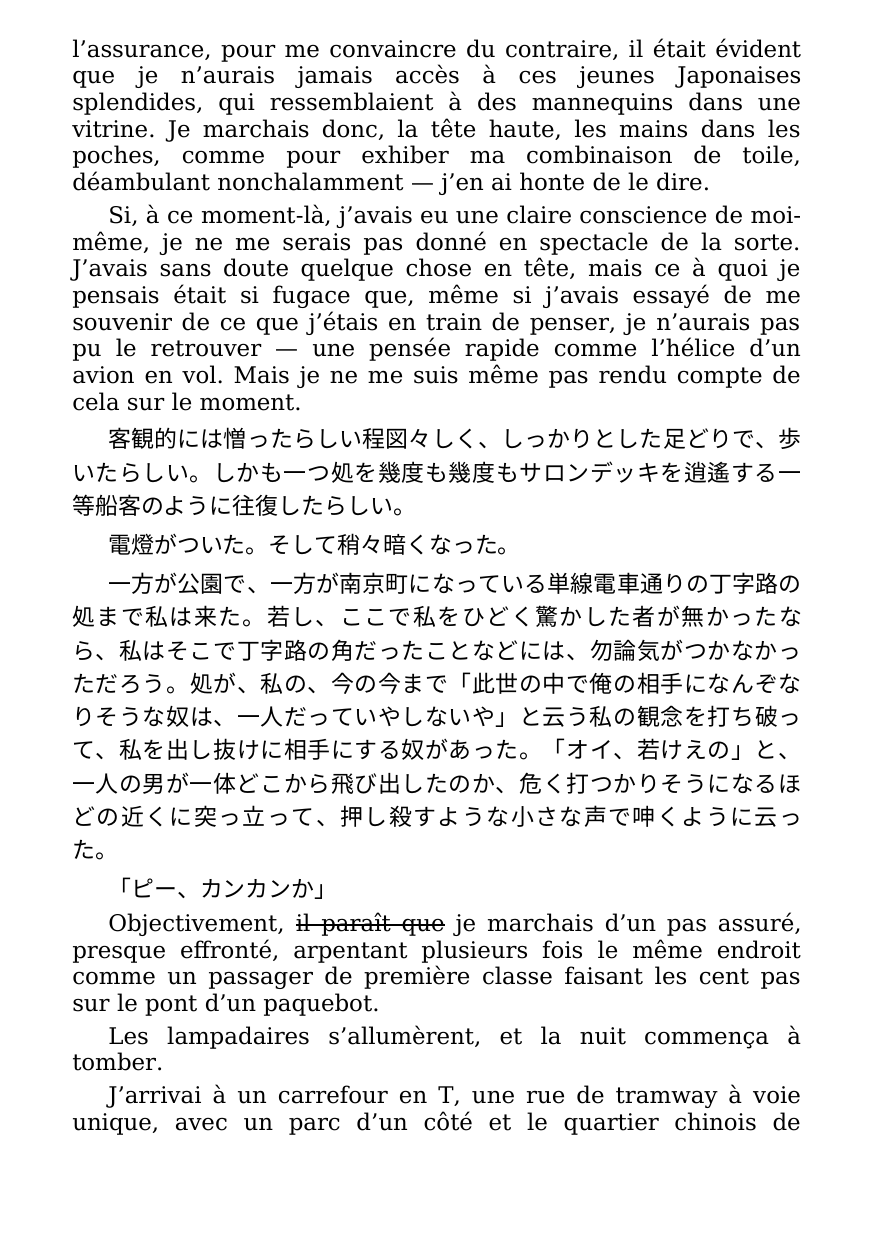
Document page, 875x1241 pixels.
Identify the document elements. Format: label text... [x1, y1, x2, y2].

text l’assurance, pour me convaincre du contraire, il était évident que je n’aurais jamais accès à ces jeunes Japonaises splendides, qui ressemblaient à des mannequins dans une vitrine. Je marchais donc, la tête haute, les mains dans les poches, comme pour exhiber ma combinaison de toile, déambulant nonchalamment — j’en ai honte de le dire. [72, 36, 802, 196]
text 客観的には憎ったらしい程図々しく、しっかりとした足どりで、歩いたらしい。しかも一つ処を幾度も幾度もサロンデッキを逍遙する一等船客のように往復したらしい。 [72, 421, 802, 521]
text 一方が公園で、一方が南京町になっている単線電車通りの丁字路の処まで私は来た。若し、ここで私をひどく驚かした者が無かったなら、私はそこで丁字路の角だったことなどには、勿論気がつかなかっただろう。処が、私の、今の今まで「此世の中で俺の相手になんぞなりそうな奴は、一人だっていやしないや」と云う私の観念を打ち破って、私を出し抜けに相手にする奴があった。「オイ、若けえの」と、一人の男が一体どこから飛び出したのか、危く打つかりそうになるほどの近くに突っ立って、押し殺すような小さな声で呻くように云った。 [72, 566, 802, 865]
text 電燈がついた。そして稍々暗くなった。 [72, 527, 802, 560]
text Les lampadaires s’allumèrent, et la nuit commença à tomber. [72, 1023, 802, 1076]
text Si, à ce moment-là, j’avais eu une claire conscience de moi-même, je ne me serais pas donné en spectacle de la sorte. J’avais sans doute quelque chose en tête, mais ce à quoi je pensais était si fugace que, même si j’avais essayé de me souvenir de ce que j’étais en train de penser, je n’aurais pas pu le retrouver — une pensée rapide comme l’hélice d’un avion en vol. Mais je ne me suis même pas rendu compte de cela sur le moment. [72, 202, 802, 415]
text Objectivement, il paraît que je marchais d’un pas assuré, presque effronté, arpentant plusieurs fois le même endroit comme un passager de première classe faisant les cent pas sur le pont d’un paquebot. [72, 910, 802, 1017]
text 「ピー、カンカンか」 [72, 871, 802, 904]
text J’arrivai à un carrefour en T, une rue de tramway à voie unique, avec un parc d’un côté et le quartier chinois de [72, 1082, 802, 1135]
